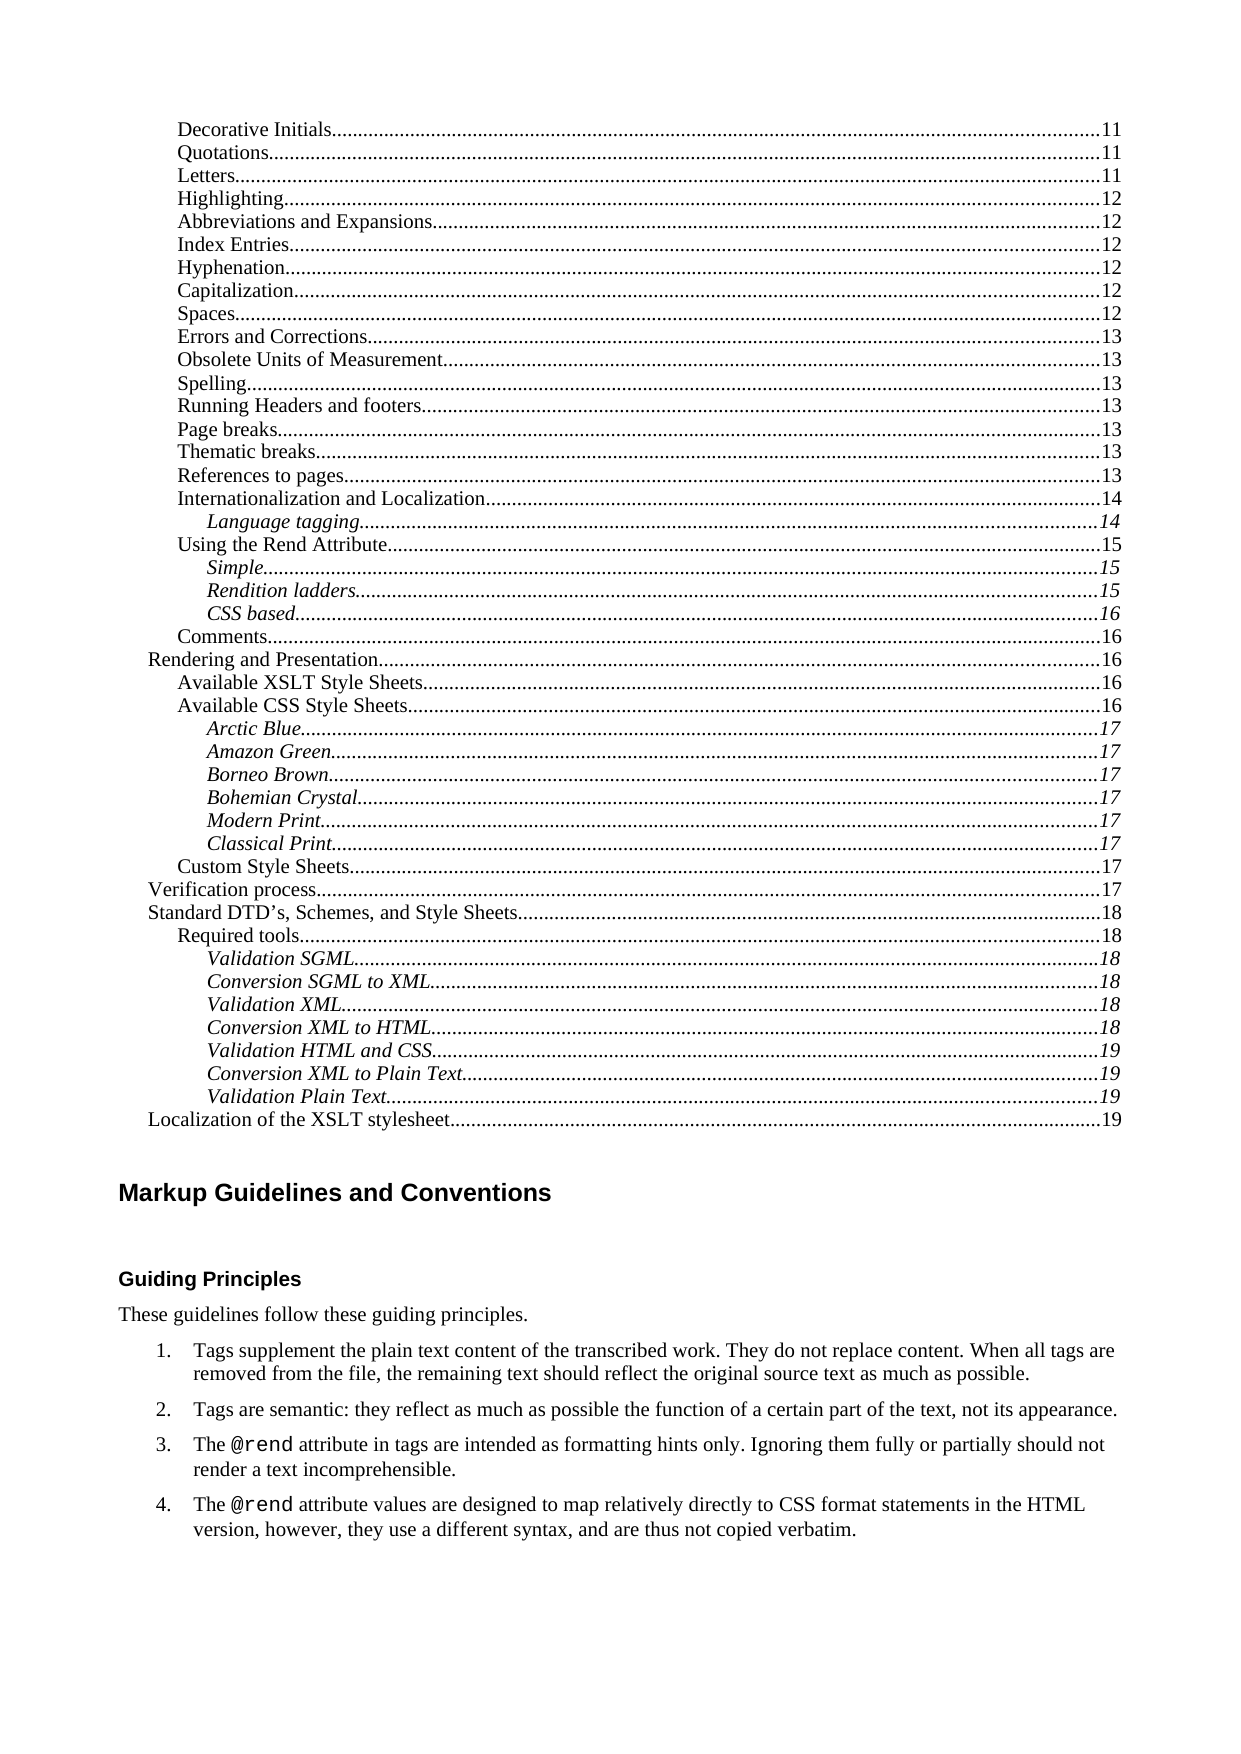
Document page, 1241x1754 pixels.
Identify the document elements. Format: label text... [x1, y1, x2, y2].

text Using the Rend Attribute 15 [177, 532, 1122, 556]
text Verification process 17 [148, 878, 1122, 901]
text Index Entries 12 [177, 233, 1122, 256]
text Thematic breaks 13 [177, 440, 1122, 463]
text Amazon Green 17 [207, 740, 1122, 763]
text Spaces 12 [177, 302, 1122, 325]
text Capitalization 12 [177, 279, 1122, 302]
text Validation Plain Text 19 [207, 1085, 1122, 1108]
text Validation SGML 18 [207, 947, 1122, 970]
text Conversion XML to Plain Text 19 [207, 1062, 1122, 1085]
text Required tools 18 [177, 924, 1122, 947]
text Rendition ladders 15 [207, 578, 1122, 602]
text Errors and Corrections 13 [177, 325, 1122, 348]
text Localization of the XSLT stylesheet 19 [148, 1108, 1122, 1131]
text Hyphenation 12 [177, 256, 1122, 279]
text Decorative Initials 11 [177, 118, 1122, 141]
text Available CSS Style Sheets 16 [177, 694, 1122, 717]
text Available XSLT Style Sheets 16 [177, 671, 1122, 694]
text Rendering and Presentation 16 [148, 648, 1122, 671]
text Custom Style Sheets 17 [177, 855, 1122, 878]
text These guidelines follow these guiding principles. [118, 1303, 1122, 1326]
text Bohemian Crystal 17 [207, 786, 1122, 809]
text Highlighting 12 [177, 187, 1122, 210]
text Comments 16 [177, 624, 1122, 648]
text Validation HTML and CSS 19 [207, 1039, 1122, 1062]
text Classical Print 17 [207, 832, 1122, 855]
text Conversion XML to HTML 18 [207, 1016, 1122, 1039]
text Validation XML 18 [207, 993, 1122, 1016]
text References to pages 13 [177, 463, 1122, 486]
list Tags supplement the plain text content of the transcribed work. They do not replace content. When all tags are removed from the file, the remaining text should reflect the original source text as much as possible. [156, 1339, 1122, 1385]
list The @rend attribute values are designed to map relatively directly to CSS format statements in the HTML version, however, they use a different syntax, and are thus not copied verbatim. [156, 1493, 1122, 1541]
text Standard DTD’s, Schemes, and Style Sheets 18 [148, 901, 1122, 924]
text CSS based 16 [207, 602, 1122, 624]
text Internationalization and Localization 14 [177, 486, 1122, 509]
text Obsolete Units of Measurement 13 [177, 348, 1122, 371]
text Language tagging 14 [207, 509, 1122, 532]
list Tags are semantic: they reflect as much as possible the function of a certain part of the text, not its appearance. [156, 1397, 1122, 1420]
text Borneo Brown 17 [207, 763, 1122, 786]
text Quotations 11 [177, 141, 1122, 164]
subtitle Markup Guidelines and Conventions [118, 1179, 1122, 1207]
text Spelling 13 [177, 371, 1122, 394]
text Running Headers and footers 13 [177, 394, 1122, 417]
text Arctic Blue 17 [207, 717, 1122, 740]
text Modern Print 17 [207, 809, 1122, 832]
text Conversion SGML to XML 18 [207, 970, 1122, 993]
list The @rend attribute in tags are intended as formatting hints only. Ignoring them fully or partially should not render a text incomprehensible. [156, 1433, 1122, 1481]
text Abbreviations and Expansions 12 [177, 210, 1122, 233]
text Simple 15 [207, 556, 1122, 578]
subtitle Guiding Principles [118, 1268, 1122, 1291]
text Page breaks 13 [177, 417, 1122, 440]
text Letters 11 [177, 164, 1122, 187]
